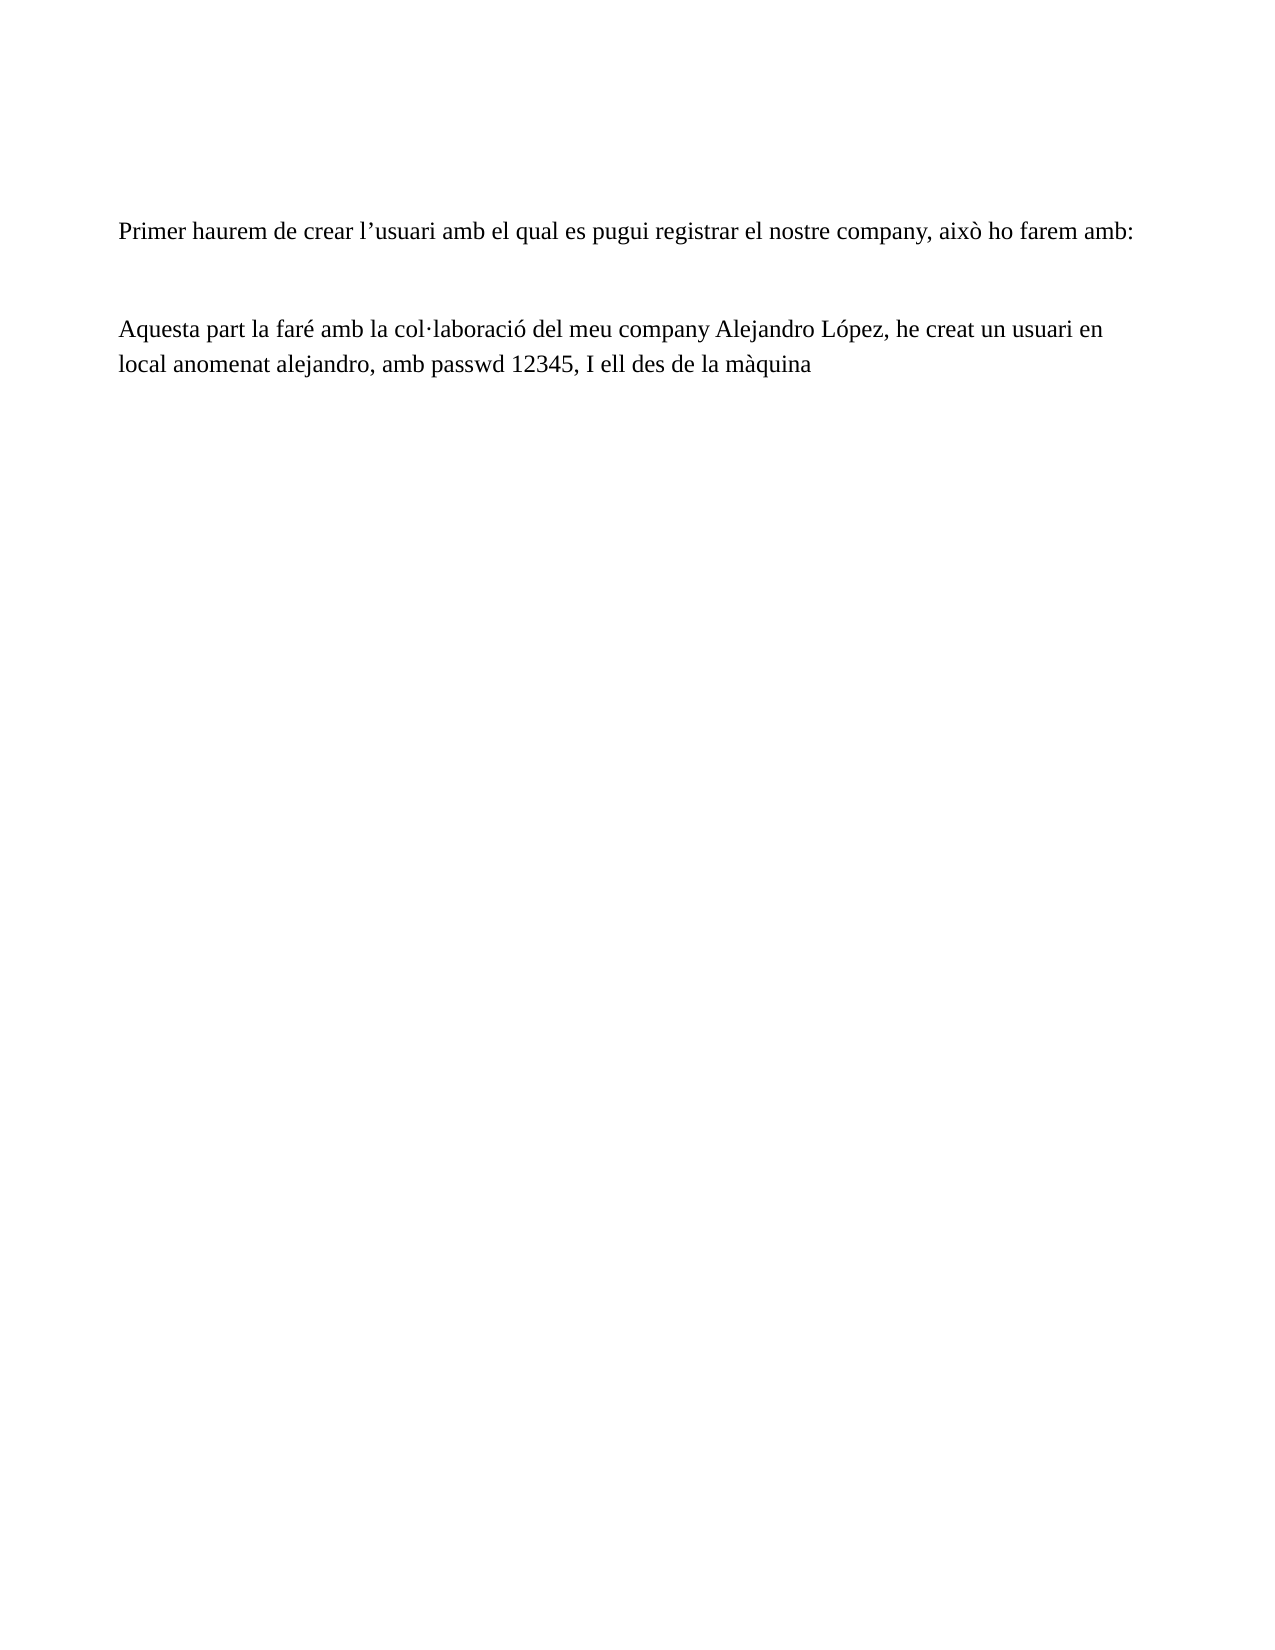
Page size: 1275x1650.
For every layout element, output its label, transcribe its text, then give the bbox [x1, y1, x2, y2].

text Aquesta part la faré amb la col·laboració del meu company Alejandro López, he creat un usuari en local anomenat alejandro, amb passwd 12345, I ell des de la màquina [118, 314, 1157, 378]
text Primer haurem de crear l’usuari amb el qual es pugui registrar el nostre company, això ho farem amb: [118, 216, 1157, 245]
